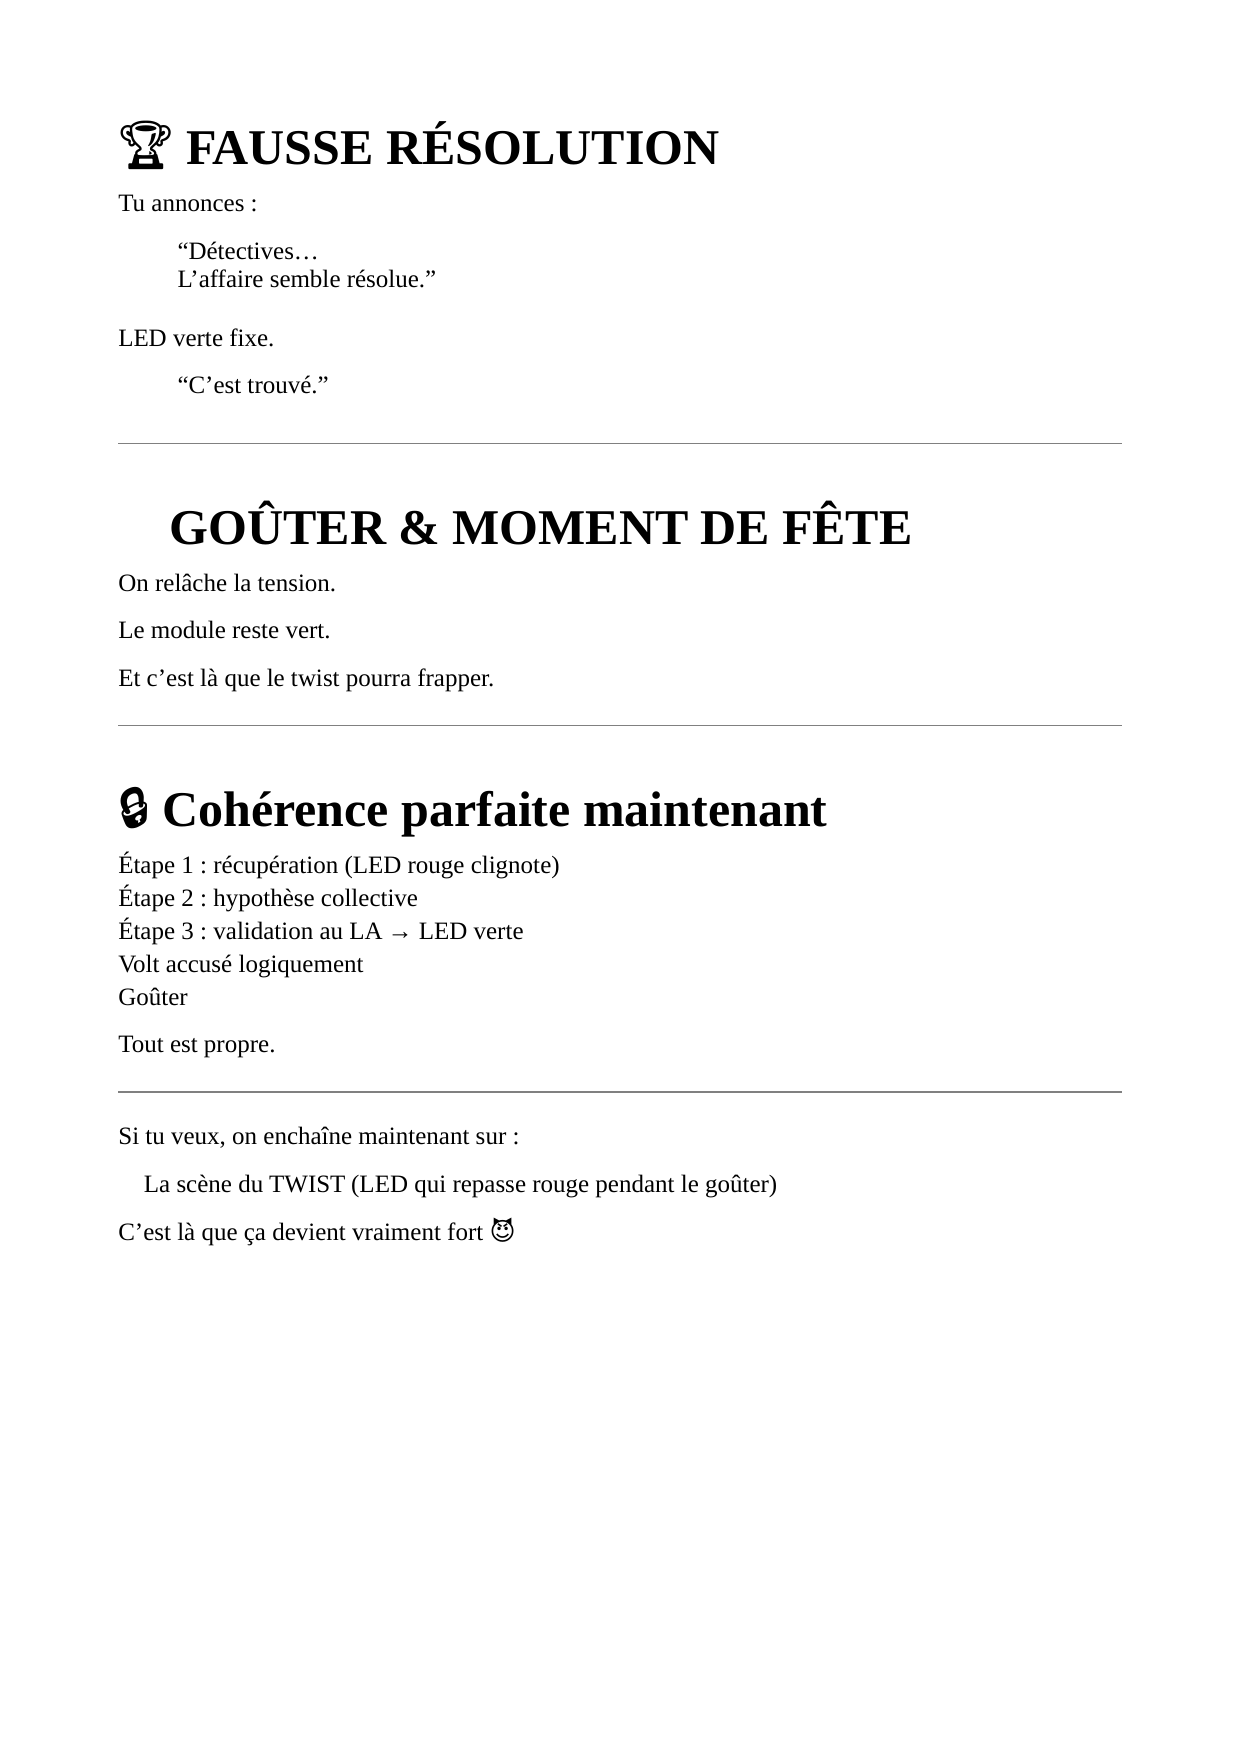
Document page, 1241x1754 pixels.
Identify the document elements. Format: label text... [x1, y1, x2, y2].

subtitle 🔒 Cohérence parfaite maintenant [118, 780, 1122, 837]
text 🔥 La scène du TWIST (LED qui repasse rouge pendant le goûter) [118, 1169, 1122, 1198]
subtitle 🏆 FAUSSE RÉSOLUTION [118, 118, 1122, 176]
text Le module reste vert. [118, 615, 1122, 644]
text “Détectives… L’affaire semble résolue.” [177, 236, 1063, 293]
text Et c’est là que le twist pourra frapper. [118, 663, 1122, 692]
text On relâche la tension. [118, 568, 1122, 597]
text C’est là que ça devient vraiment fort 😈 [118, 1217, 1122, 1245]
text Tout est propre. [118, 1029, 1122, 1058]
text “C’est trouvé.” [177, 370, 1063, 399]
text Si tu veux, on enchaîne maintenant sur : [118, 1121, 1122, 1150]
subtitle 🎉 GOÛTER & MOMENT DE FÊTE [118, 498, 1122, 555]
text Tu annonces : [118, 188, 1122, 217]
text Étape 1 : récupération (LED rouge clignote) Étape 2 : hypothèse collective Étape 3 : validation au LA → LED verte Volt accusé logiquement Goûter [118, 850, 1122, 1011]
text LED verte fixe. [118, 323, 1122, 351]
